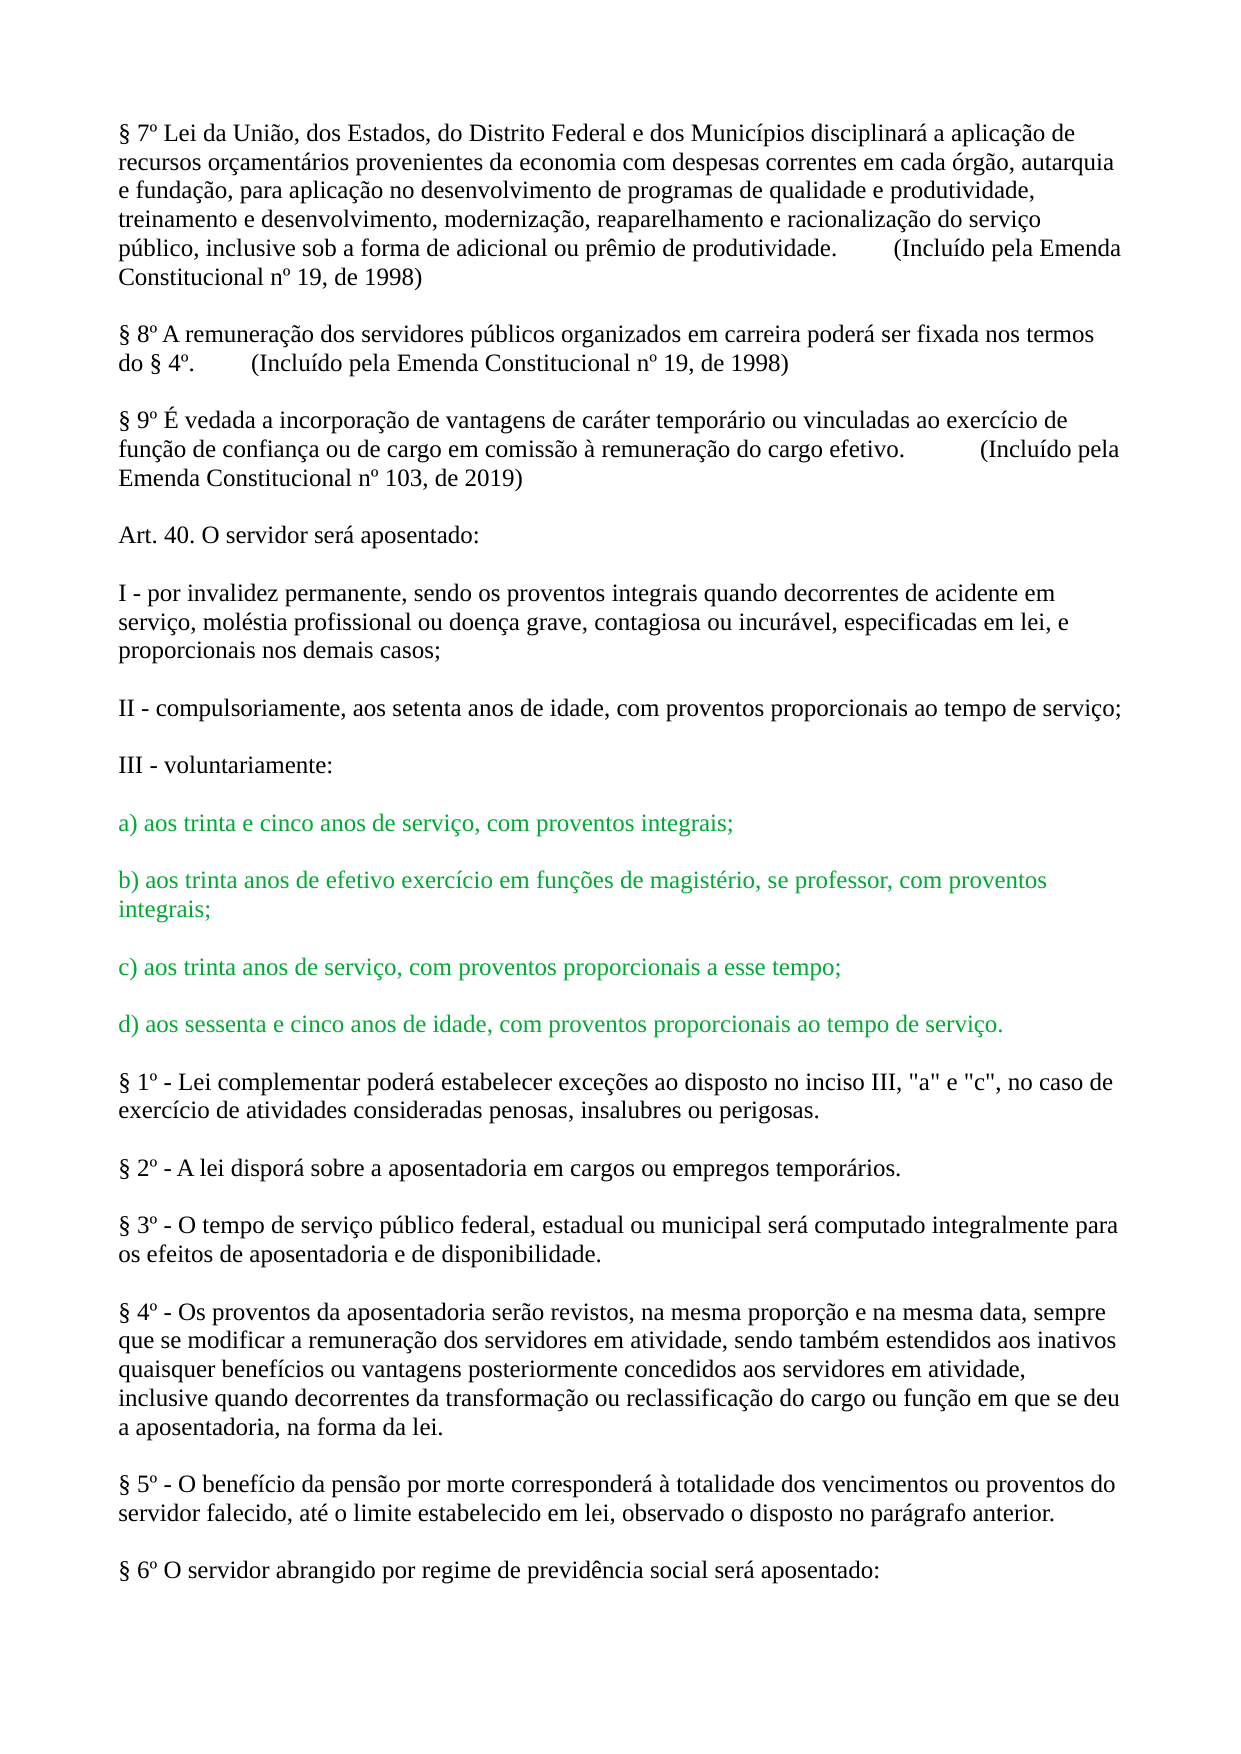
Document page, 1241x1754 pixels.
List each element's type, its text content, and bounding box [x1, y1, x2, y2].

text § 3º - O tempo de serviço público federal, estadual ou municipal será computado integralmente para os efeitos de aposentadoria e de disponibilidade. [118, 1211, 1122, 1268]
text § 6º O servidor abrangido por regime de previdência social será aposentado: [118, 1556, 1122, 1584]
text III - voluntariamente: [118, 751, 1122, 779]
text § 4º - Os proventos da aposentadoria serão revistos, na mesma proporção e na mesma data, sempre que se modificar a remuneração dos servidores em atividade, sendo também estendidos aos inativos quaisquer benefícios ou vantagens posteriormente concedidos aos servidores em atividade, inclusive quando decorrentes da transformação ou reclassificação do cargo ou função em que se deu a aposentadoria, na forma da lei. [118, 1297, 1122, 1441]
text Art. 40. O servidor será aposentado: [118, 521, 1122, 549]
text § 8º A remuneração dos servidores públicos organizados em carreira poderá ser fixada nos termos do § 4º. (Incluído pela Emenda Constitucional nº 19, de 1998) [118, 319, 1122, 377]
text b) aos trinta anos de efetivo exercício em funções de magistério, se professor, com proventos integrais; [118, 866, 1122, 923]
text § 5º - O benefício da pensão por morte corresponderá à totalidade dos vencimentos ou proventos do servidor falecido, até o limite estabelecido em lei, observado o disposto no parágrafo anterior. [118, 1469, 1122, 1527]
text § 2º - A lei disporá sobre a aposentadoria em cargos ou empregos temporários. [118, 1153, 1122, 1182]
text § 7º Lei da União, dos Estados, do Distrito Federal e dos Municípios disciplinará a aplicação de recursos orçamentários provenientes da economia com despesas correntes em cada órgão, autarquia e fundação, para aplicação no desenvolvimento de programas de qualidade e produtividade, treinamento e desenvolvimento, modernização, reaparelhamento e racionalização do serviço público, inclusive sob a forma de adicional ou prêmio de produtividade. (Incluído pela Emenda Constitucional nº 19, de 1998) [118, 118, 1122, 291]
text d) aos sessenta e cinco anos de idade, com proventos proporcionais ao tempo de serviço. [118, 1009, 1122, 1038]
text I - por invalidez permanente, sendo os proventos integrais quando decorrentes de acidente em serviço, moléstia profissional ou doença grave, contagiosa ou incurável, especificadas em lei, e proporcionais nos demais casos; [118, 578, 1122, 664]
text c) aos trinta anos de serviço, com proventos proporcionais a esse tempo; [118, 952, 1122, 981]
text § 9º É vedada a incorporação de vantagens de caráter temporário ou vinculadas ao exercício de função de confiança ou de cargo em comissão à remuneração do cargo efetivo. (Incluído pela Emenda Constitucional nº 103, de 2019) [118, 406, 1122, 492]
text a) aos trinta e cinco anos de serviço, com proventos integrais; [118, 808, 1122, 837]
text II - compulsoriamente, aos setenta anos de idade, com proventos proporcionais ao tempo de serviço; [118, 693, 1122, 722]
text § 1º - Lei complementar poderá estabelecer exceções ao disposto no inciso III, "a" e "c", no caso de exercício de atividades consideradas penosas, insalubres ou perigosas. [118, 1067, 1122, 1124]
